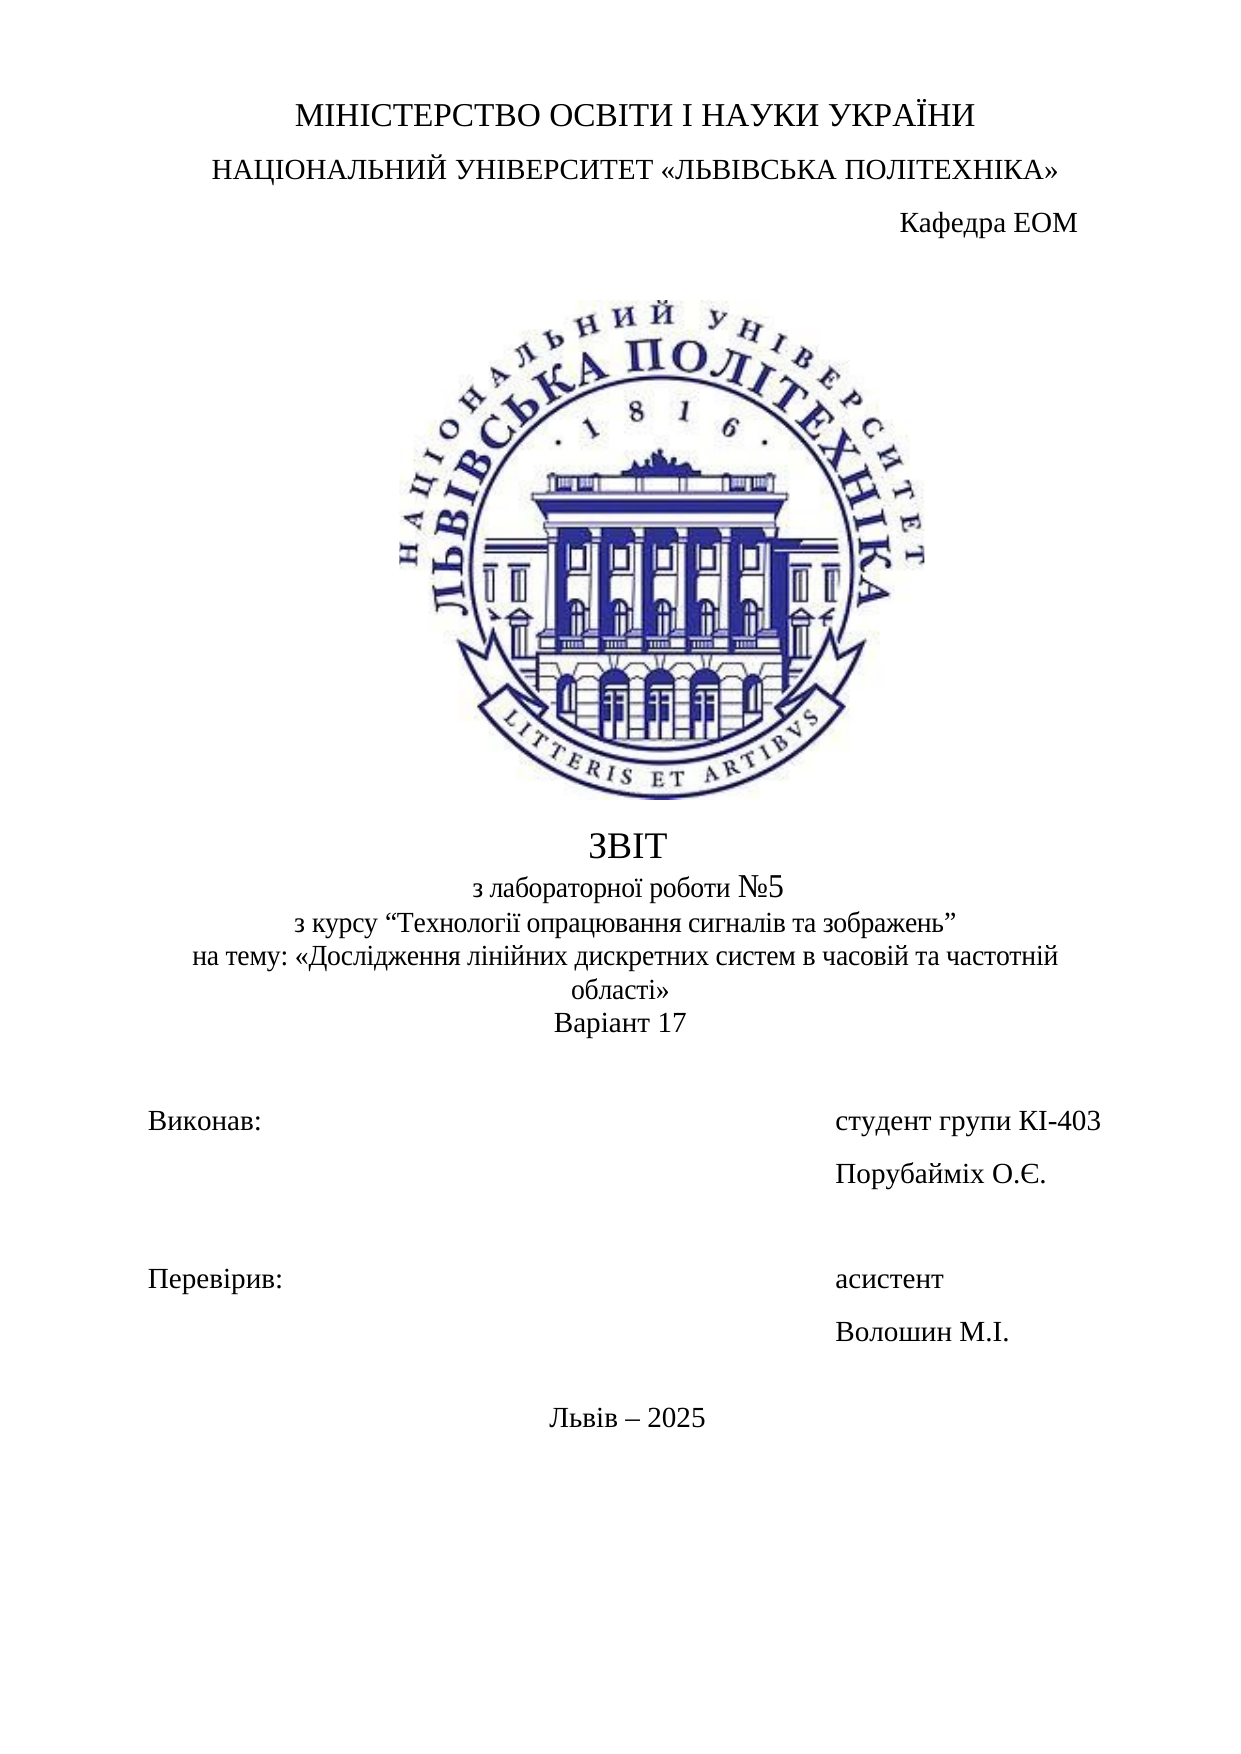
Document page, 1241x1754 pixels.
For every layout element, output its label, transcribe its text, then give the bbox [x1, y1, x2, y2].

text Перевірив: [148, 1261, 806, 1295]
text Варіант 17 [266, 1006, 974, 1039]
text асистент [835, 1261, 1152, 1295]
text Виконав: [148, 1103, 806, 1137]
text на тему: «Дослідження лінійних дискретних систем в часовій та частотній області» [148, 938, 1093, 1006]
subtitle Кафедра ЕОМ­ [192, 205, 1078, 238]
picture [399, 300, 925, 800]
subtitle ЗВІТ [320, 823, 935, 866]
text Львів – 2025 [320, 1401, 934, 1434]
subtitle НАЦІОНАЛЬНИЙ УНІВЕРСИТЕТ «ЛЬВІВСЬКА ПОЛІТЕХНІКА» [192, 152, 1078, 186]
text Волошин М.І. [835, 1314, 1152, 1348]
text з лабораторної роботи №5 [320, 866, 936, 905]
text МІНІСТЕРСТВО ОСВІТИ І НАУКИ УКРАЇНИ [221, 95, 1048, 134]
text Порубайміх О.Є. [835, 1156, 1152, 1189]
text з курсу “Технології опрацювання сигналів та зображень” [266, 905, 974, 938]
text студент групи КІ-403 [835, 1103, 1152, 1137]
